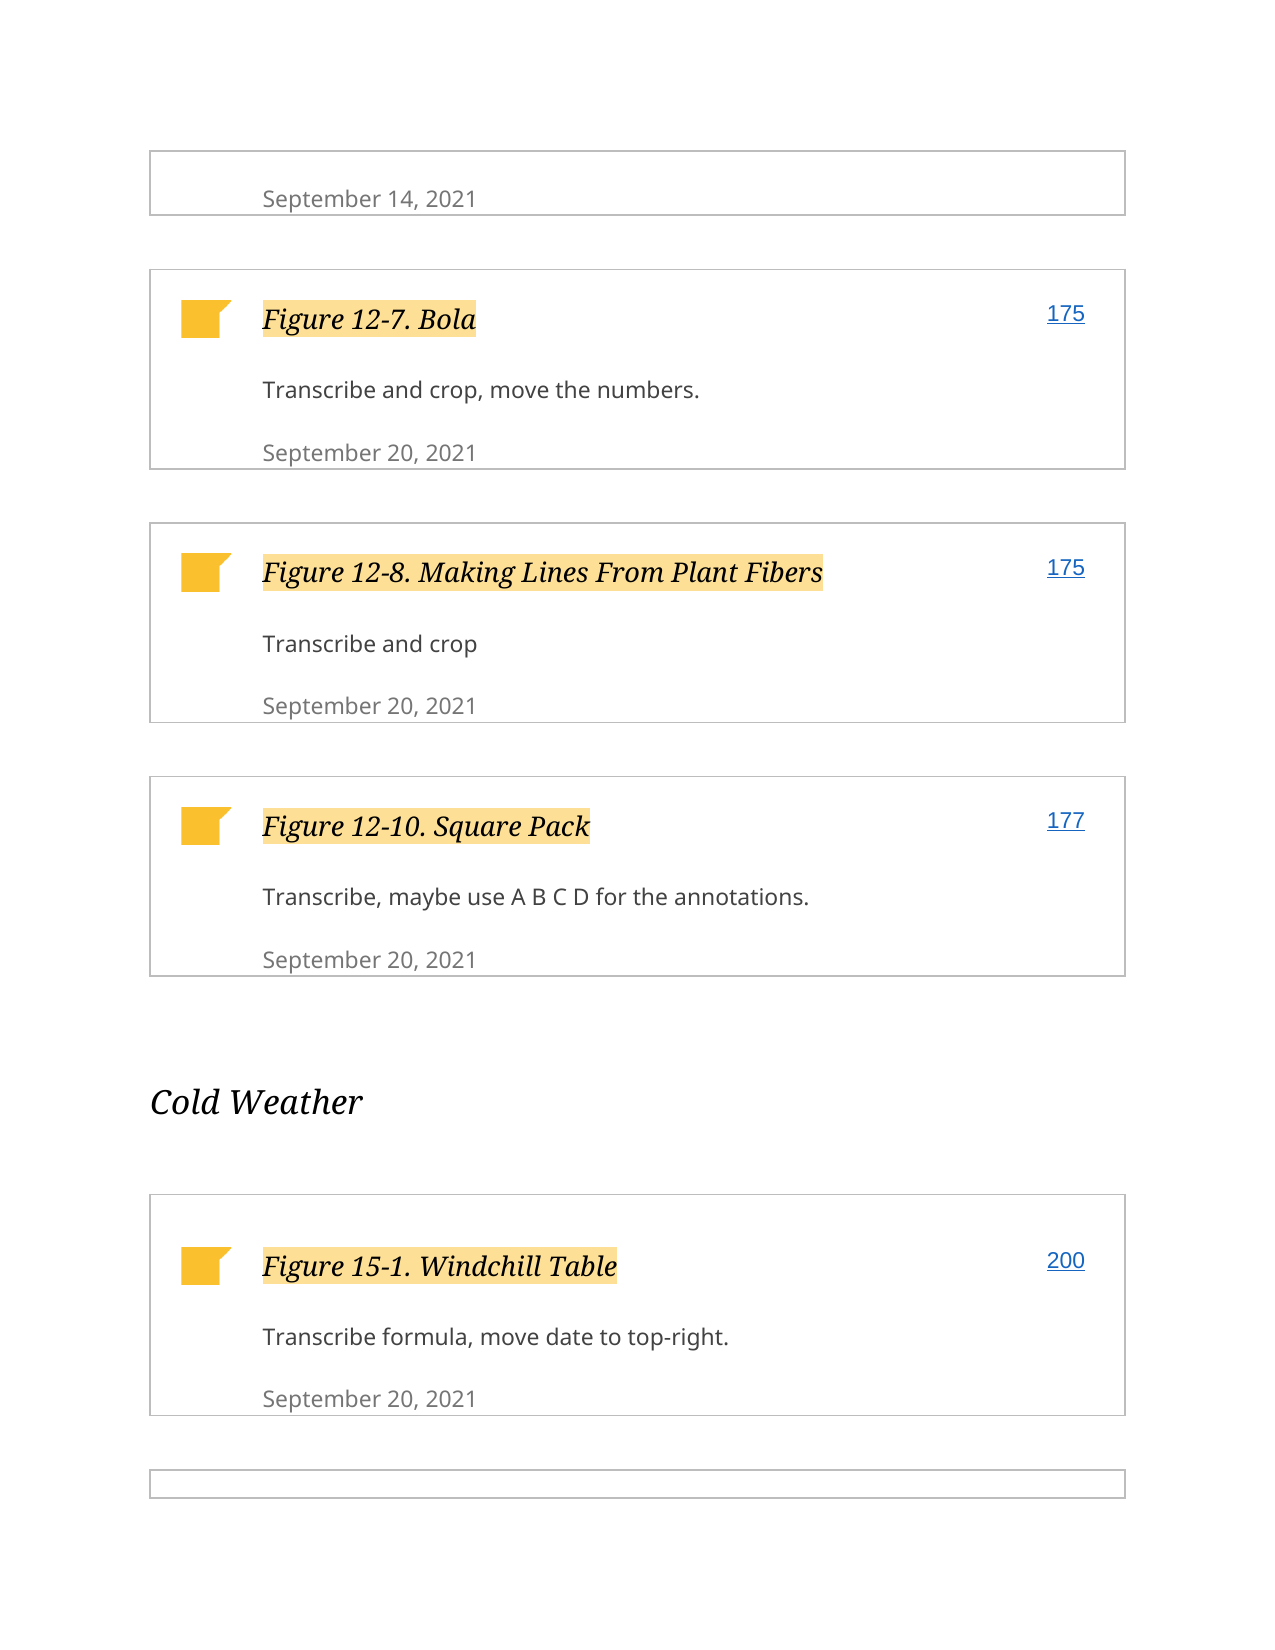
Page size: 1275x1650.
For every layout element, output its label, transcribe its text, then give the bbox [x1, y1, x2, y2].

table_header [151, 1471, 1124, 1497]
table_header [151, 152, 262, 214]
picture [181, 300, 232, 338]
table_header [151, 300, 262, 468]
table_header [151, 1247, 262, 1415]
subtitle Cold Weather [150, 1079, 1125, 1124]
table_header [1009, 152, 1122, 214]
table_header September 14, 2021 [263, 152, 1009, 214]
table_header [151, 1195, 1124, 1415]
table_header 200 [1009, 1247, 1122, 1415]
picture [181, 553, 232, 592]
table_header [151, 524, 1124, 721]
table_header [151, 808, 262, 975]
table_header Figure 12-10. Square Pack Transcribe, maybe use A B C D for the annotations. September 20, 2021 [263, 808, 1009, 975]
table_header 175 [1009, 300, 1122, 468]
table_header [151, 554, 262, 721]
table_header Figure 12-8. Making Lines From Plant Fibers Transcribe and crop September 20, 2021 [263, 554, 1009, 721]
table_header [151, 270, 1124, 468]
table_header 177 [1009, 808, 1122, 975]
picture [181, 1247, 232, 1285]
table_header 175 [1009, 554, 1122, 721]
table_header Figure 12-7. Bola Transcribe and crop, move the numbers. September 20, 2021 [263, 300, 1009, 468]
table_header Figure 15-1. Windchill Table Transcribe formula, move date to top-right. September 20, 2021 [263, 1247, 1009, 1415]
picture [181, 807, 232, 845]
table_header [151, 777, 1124, 975]
